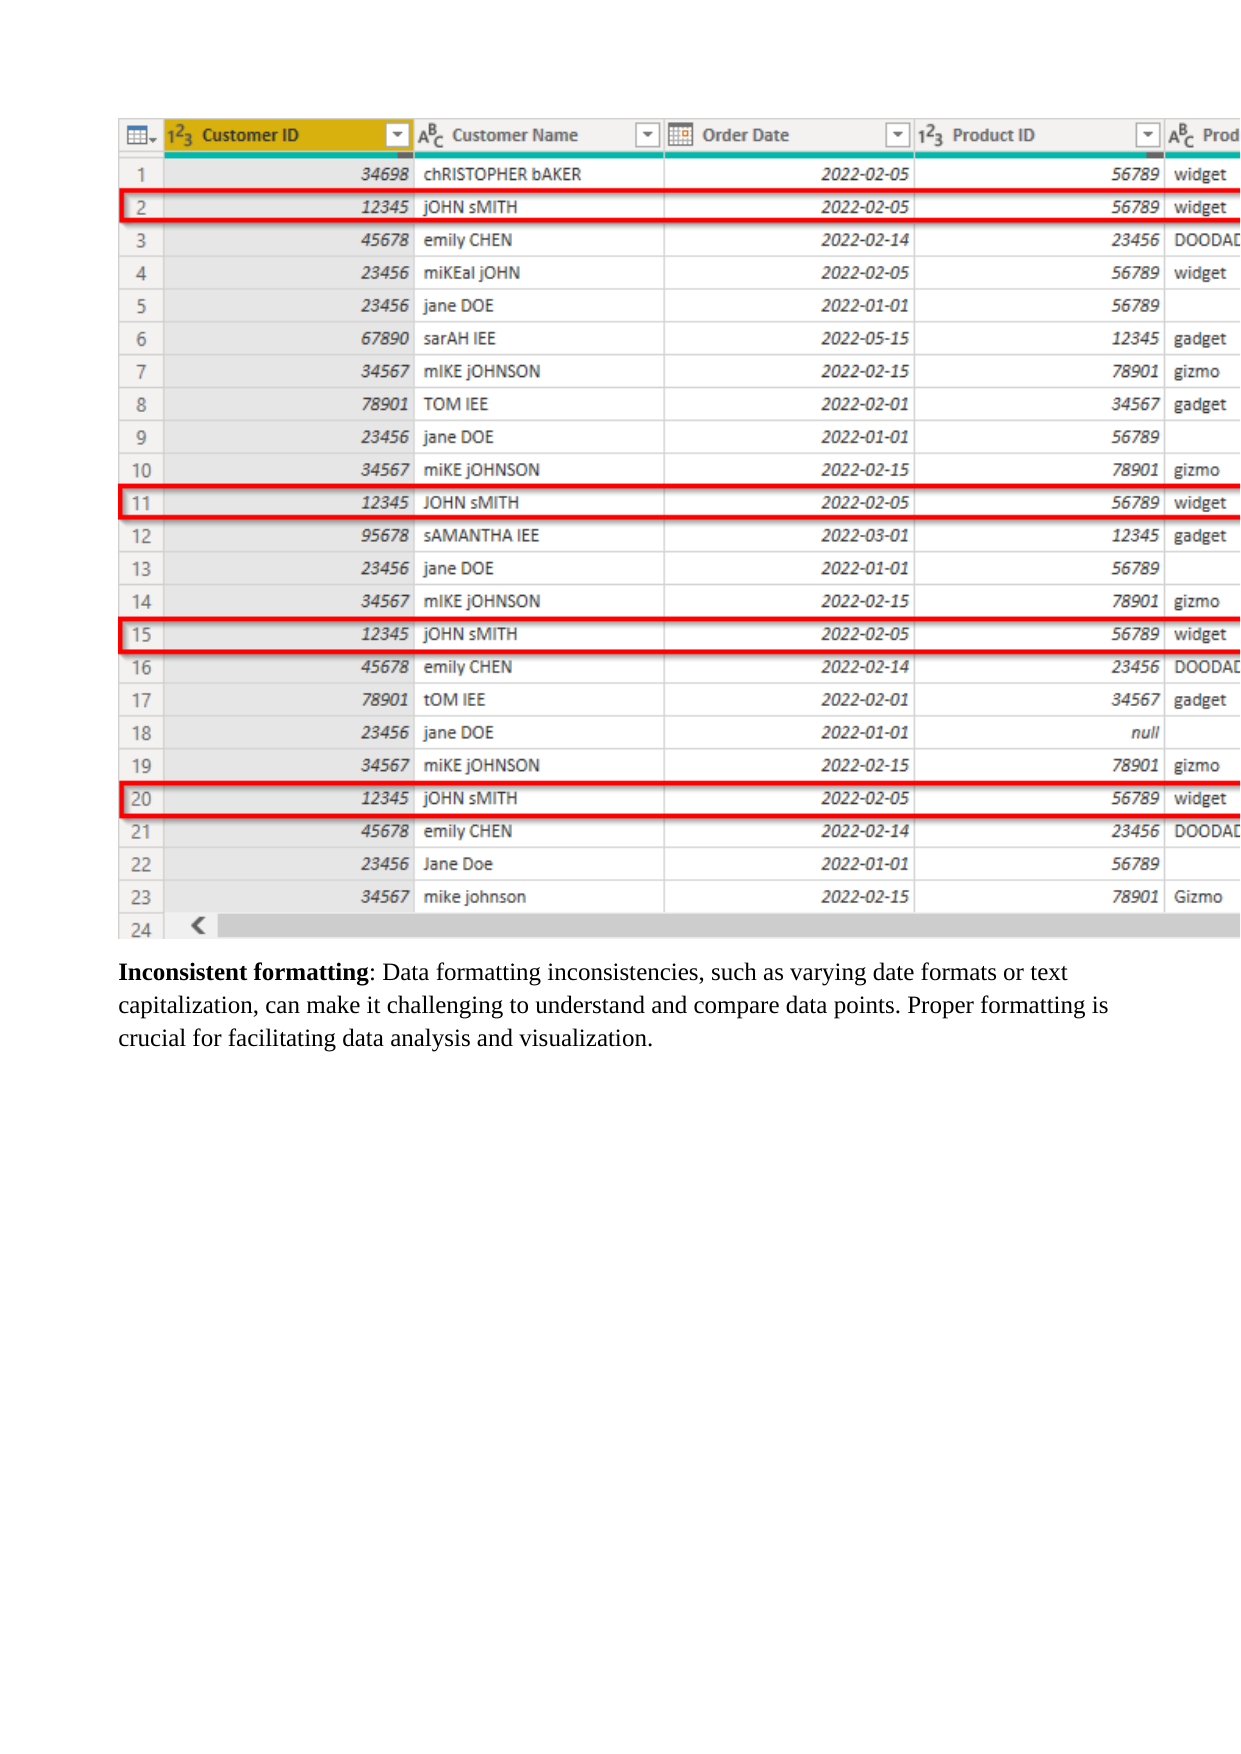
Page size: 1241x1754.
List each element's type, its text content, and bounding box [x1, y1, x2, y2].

text Inconsistent formatting: Data formatting inconsistencies, such as varying date formats or text capitalization, can make it challenging to understand and compare data points. Proper formatting is crucial for facilitating data analysis and visualization. [118, 957, 1122, 1052]
picture [118, 118, 1241, 939]
